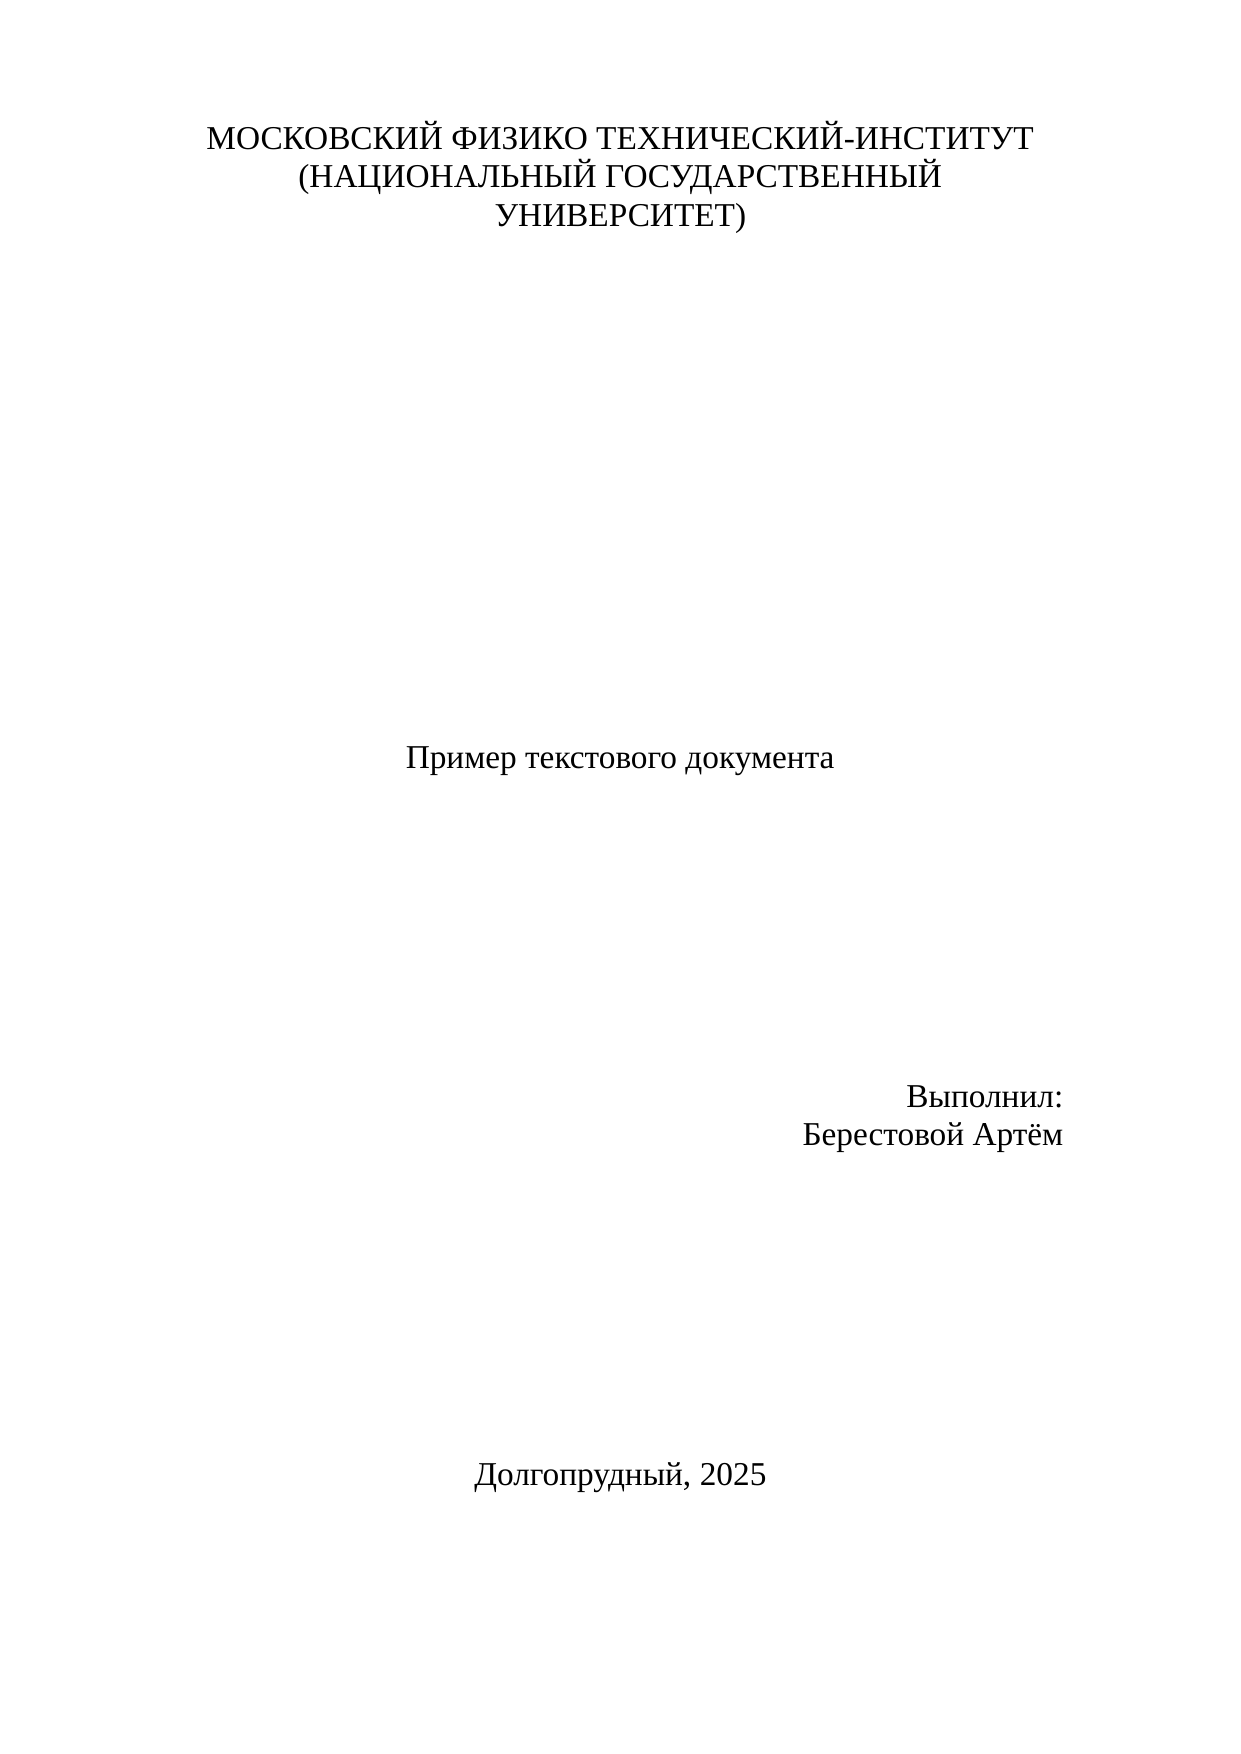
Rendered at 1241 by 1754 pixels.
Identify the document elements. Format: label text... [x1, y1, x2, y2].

text МОСКОВСКИЙ ФИЗИКО ТЕХНИЧЕСКИЙ-ИНСТИТУТ (НАЦИОНАЛЬНЫЙ ГОСУДАРСТВЕННЫЙ УНИВЕРСИТЕТ) [177, 118, 1063, 233]
text Долгопрудный, 2025 [177, 1454, 1063, 1492]
text Выполнил: Берестовой Артём [177, 1076, 1063, 1153]
text Пример текстового документа [177, 737, 1063, 776]
